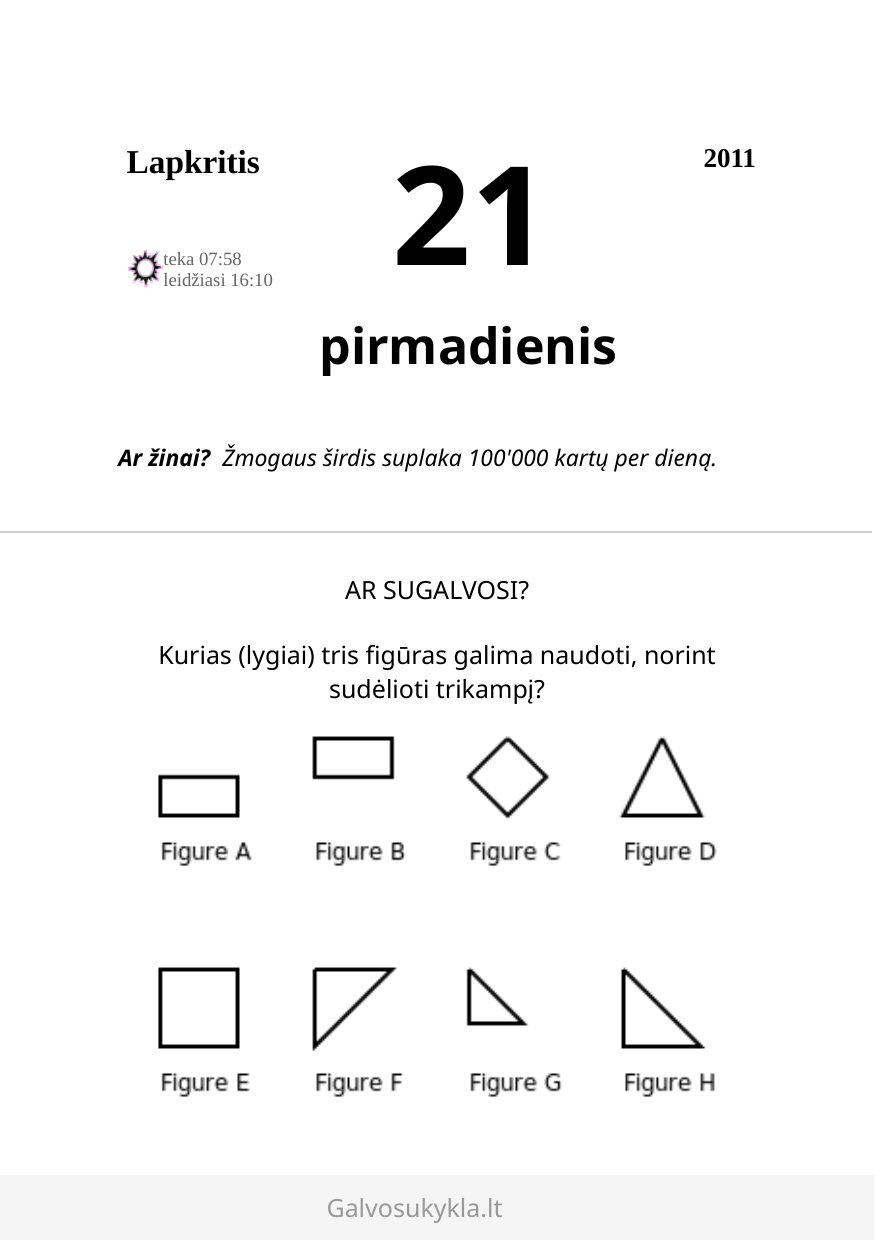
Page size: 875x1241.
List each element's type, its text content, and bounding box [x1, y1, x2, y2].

picture [127, 250, 164, 288]
table_header [118, 288, 298, 379]
picture [118, 731, 744, 1116]
text AR SUGALVOSI? [118, 573, 756, 607]
text Kurias (lygiai) tris figūras galima naudoti, norint sudėlioti trikampį? [118, 638, 756, 706]
text Ar žinai? Žmogaus širdis suplaka 100'000 kartų per dieną. [118, 442, 756, 473]
table_header 2011 [638, 118, 756, 379]
table_header 21 pirmadienis [299, 118, 638, 379]
table_header Lapkritis teka 07:58 leidžiasi 16:10 [118, 118, 298, 287]
